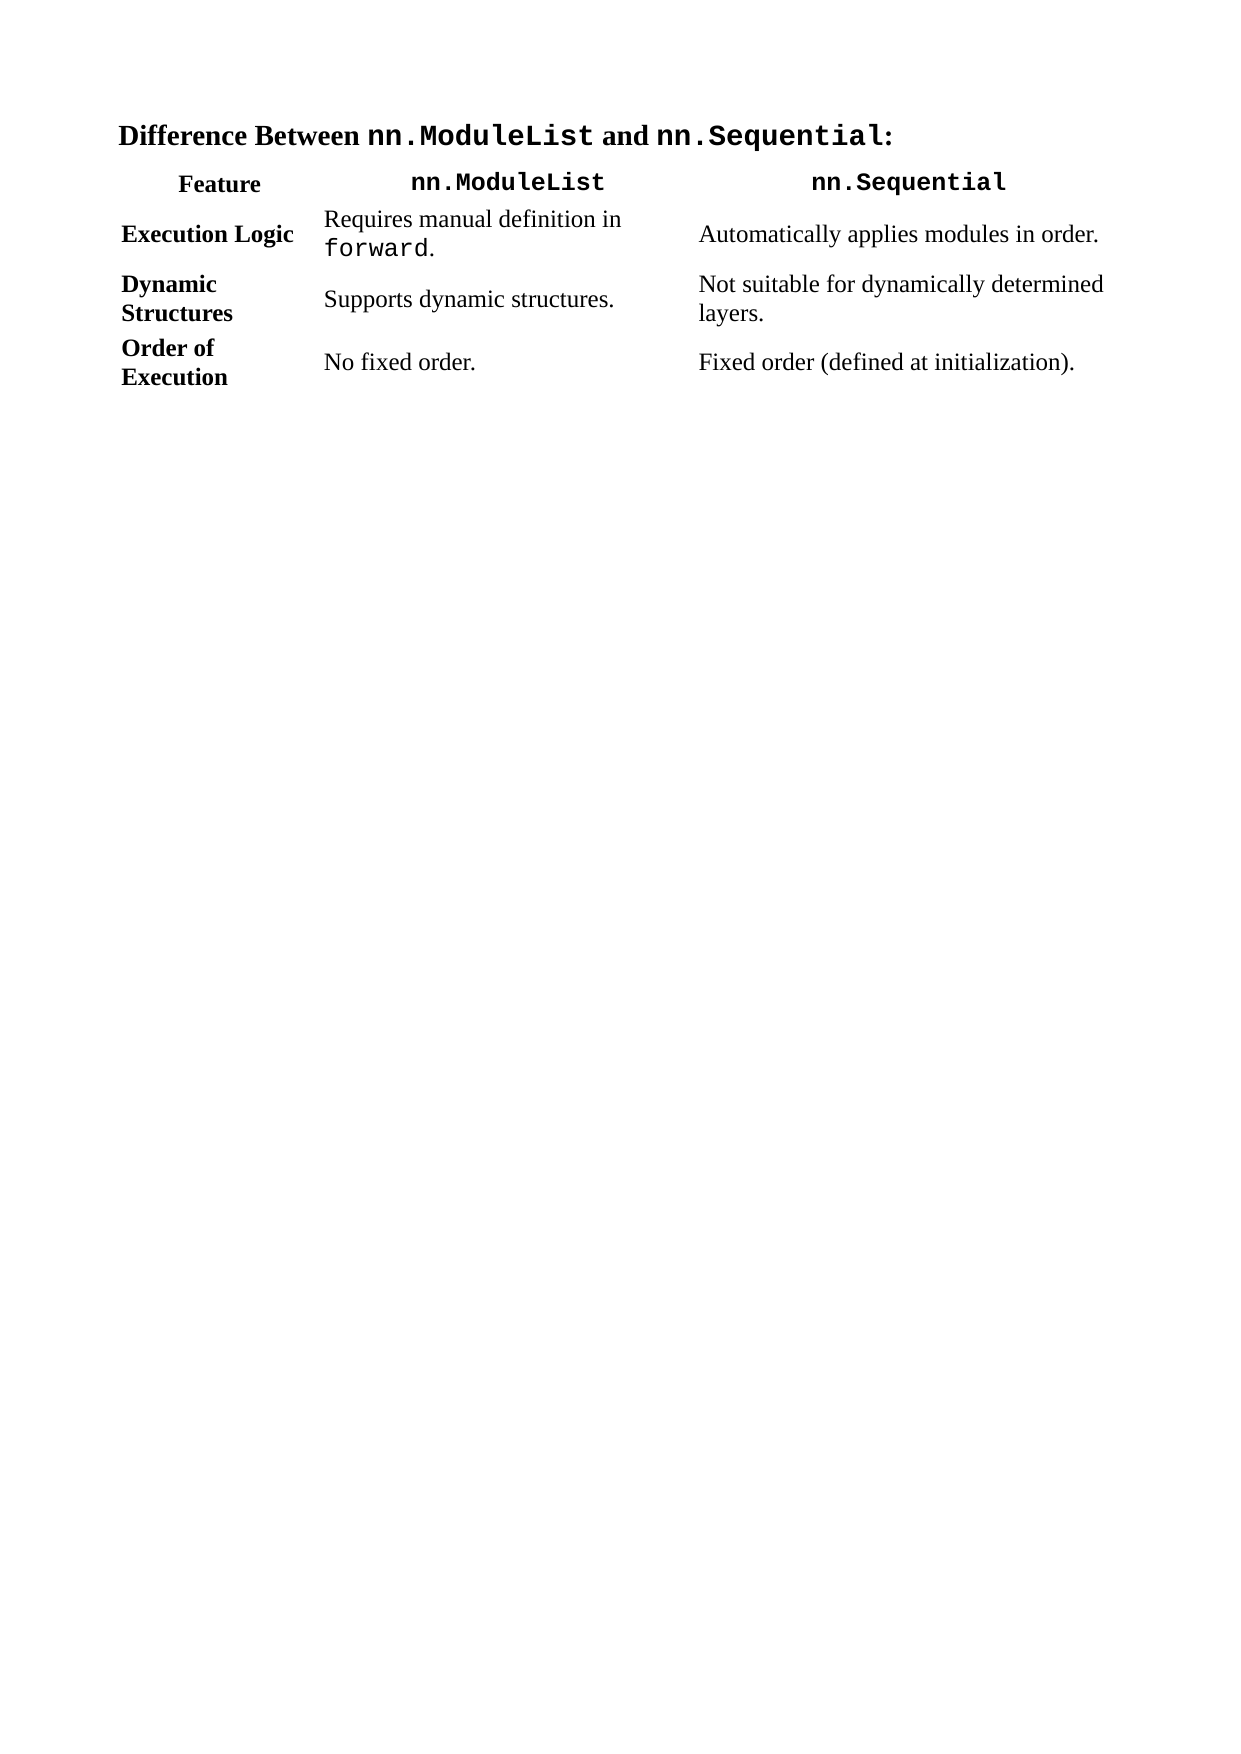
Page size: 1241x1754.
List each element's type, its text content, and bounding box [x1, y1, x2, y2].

table_cell Fixed order (defined at initialization). [695, 330, 1122, 393]
table_header Feature [118, 167, 321, 201]
table_cell Not suitable for dynamically determined layers. [695, 267, 1122, 330]
table_cell Automatically applies modules in order. [695, 201, 1122, 267]
subtitle Difference Between nn.ModuleList and nn.Sequential: [118, 118, 1122, 154]
table_header nn.ModuleList [321, 167, 695, 201]
table_header nn.Sequential [695, 167, 1122, 201]
table_cell Order of Execution [118, 330, 321, 393]
table_cell No fixed order. [321, 330, 695, 393]
table_cell Requires manual definition in forward. [321, 201, 695, 267]
table_cell Dynamic Structures [118, 267, 321, 330]
table_cell Supports dynamic structures. [321, 267, 695, 330]
table_cell Execution Logic [118, 201, 321, 267]
